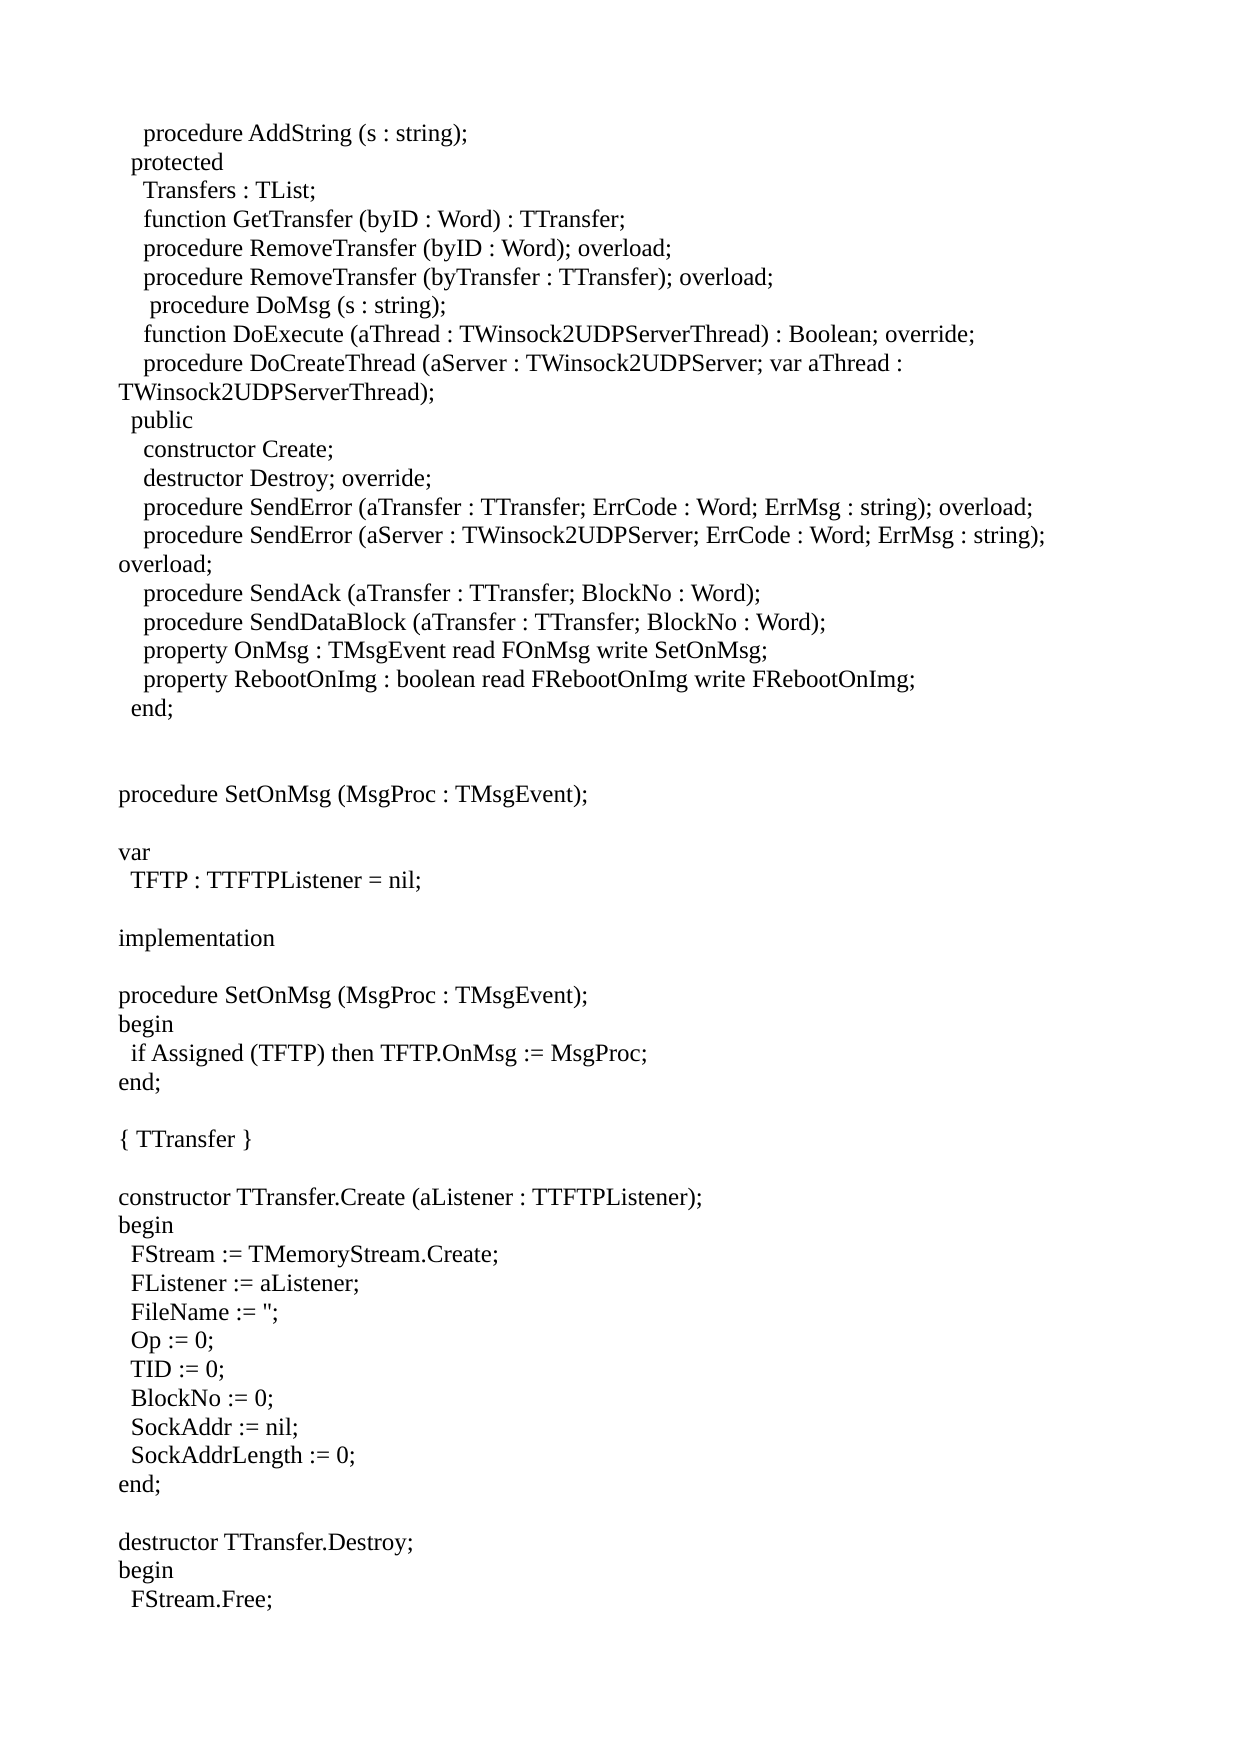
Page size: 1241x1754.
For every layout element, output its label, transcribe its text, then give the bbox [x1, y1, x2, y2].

text end; [118, 693, 1122, 722]
text SockAddrLength := 0; [118, 1441, 1122, 1469]
text procedure SendAck (aTransfer : TTransfer; BlockNo : Word); [118, 578, 1122, 607]
text constructor TTransfer.Create (aListener : TTFTPListener); [118, 1182, 1122, 1211]
text FStream := TMemoryStream.Create; [118, 1239, 1122, 1268]
text function GetTransfer (byID : Word) : TTransfer; [118, 204, 1122, 233]
text BlockNo := 0; [118, 1383, 1122, 1412]
text procedure SetOnMsg (MsgProc : TMsgEvent); [118, 981, 1122, 1009]
text Op := 0; [118, 1326, 1122, 1354]
text destructor Destroy; override; [118, 463, 1122, 492]
text Transfers : TList; [118, 176, 1122, 204]
text destructor TTransfer.Destroy; [118, 1527, 1122, 1556]
text protected [118, 147, 1122, 176]
text constructor Create; [118, 434, 1122, 463]
text procedure SendError (aServer : TWinsock2UDPServer; ErrCode : Word; ErrMsg : string); overload; [118, 521, 1122, 578]
text procedure AddString (s : string); [118, 118, 1122, 147]
text procedure RemoveTransfer (byID : Word); overload; [118, 233, 1122, 262]
text property RebootOnImg : boolean read FRebootOnImg write FRebootOnImg; [118, 664, 1122, 693]
text function DoExecute (aThread : TWinsock2UDPServerThread) : Boolean; override; [118, 319, 1122, 348]
text procedure DoMsg (s : string); [118, 291, 1122, 319]
text begin [118, 1556, 1122, 1584]
text procedure SetOnMsg (MsgProc : TMsgEvent); [118, 779, 1122, 808]
text procedure DoCreateThread (aServer : TWinsock2UDPServer; var aThread : TWinsock2UDPServerThread); [118, 348, 1122, 406]
text FListener := aListener; [118, 1268, 1122, 1297]
text FileName := ''; [118, 1297, 1122, 1326]
text implementation [118, 923, 1122, 952]
text property OnMsg : TMsgEvent read FOnMsg write SetOnMsg; [118, 636, 1122, 664]
text begin [118, 1009, 1122, 1038]
text var [118, 837, 1122, 866]
text SockAddr := nil; [118, 1412, 1122, 1441]
text public [118, 406, 1122, 434]
text TFTP : TTFTPListener = nil; [118, 866, 1122, 894]
text end; [118, 1469, 1122, 1498]
text procedure SendDataBlock (aTransfer : TTransfer; BlockNo : Word); [118, 607, 1122, 636]
text procedure SendError (aTransfer : TTransfer; ErrCode : Word; ErrMsg : string); overload; [118, 492, 1122, 521]
text end; [118, 1067, 1122, 1096]
text if Assigned (TFTP) then TFTP.OnMsg := MsgProc; [118, 1038, 1122, 1067]
text begin [118, 1211, 1122, 1239]
text procedure RemoveTransfer (byTransfer : TTransfer); overload; [118, 262, 1122, 291]
text TID := 0; [118, 1354, 1122, 1383]
text { TTransfer } [118, 1124, 1122, 1153]
text FStream.Free; [118, 1584, 1122, 1613]
